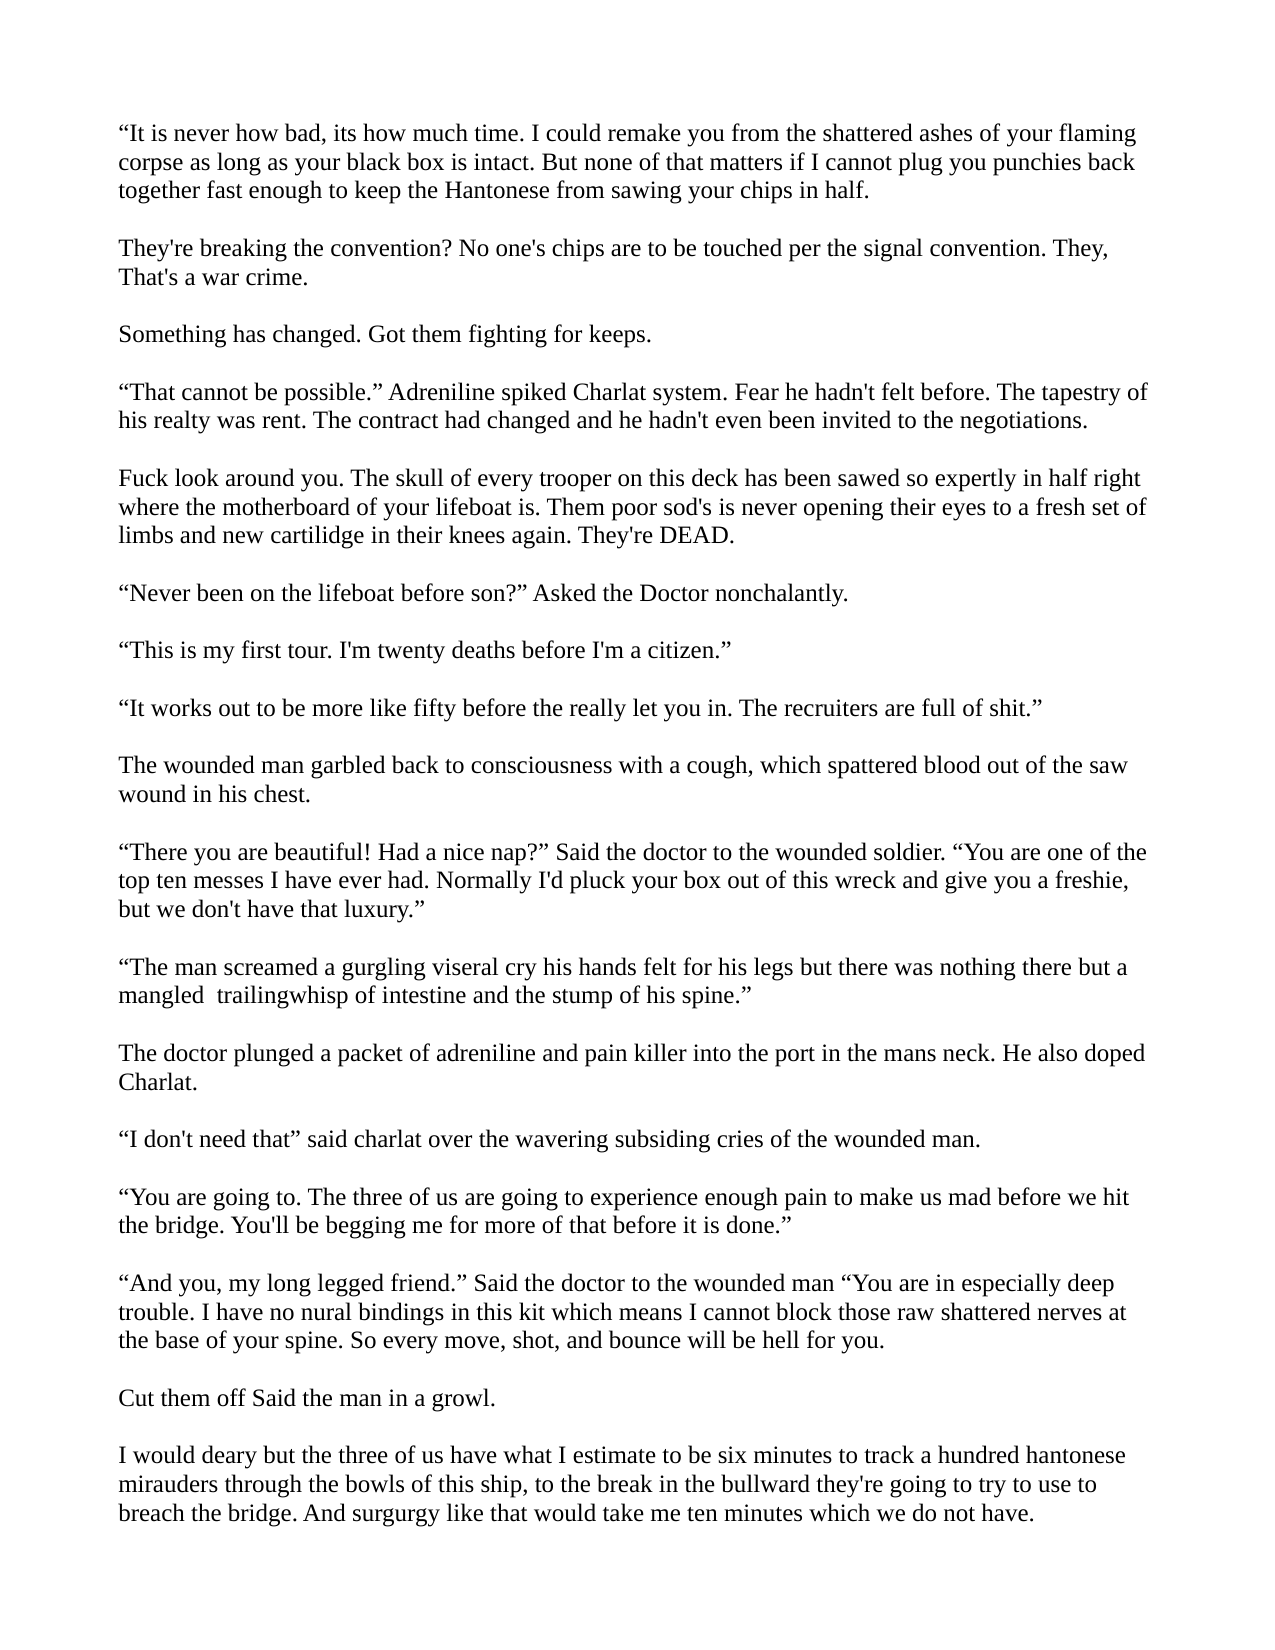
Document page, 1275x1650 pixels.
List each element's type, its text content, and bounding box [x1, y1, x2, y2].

text “It works out to be more like fifty before the really let you in. The recruiters are full of shit.” [118, 693, 1157, 722]
text I would deary but the three of us have what I estimate to be six minutes to track a hundred hantonese mirauders through the bowls of this ship, to the break in the bullward they're going to try to use to breach the bridge. And surgurgy like that would take me ten minutes which we do not have. [118, 1441, 1157, 1527]
text “You are going to. The three of us are going to experience enough pain to make us mad before we hit the bridge. You'll be begging me for more of that before it is done.” “And you, my long legged friend.” Said the doctor to the wounded man “You are in especially deep trouble. I have no nural bindings in this kit which means I cannot block those raw shattered nerves at the base of your spine. So every move, shot, and bounce will be hell for you. [118, 1182, 1157, 1354]
text Cut them off Said the man in a growl. [118, 1383, 1157, 1412]
text “Never been on the lifeboat before son?” Asked the Doctor nonchalantly. [118, 578, 1157, 607]
text “The man screamed a gurgling viseral cry his hands felt for his legs but there was nothing there but a mangled trailingwhisp of intestine and the stump of his spine.” [118, 952, 1157, 1009]
text “This is my first tour. I'm twenty deaths before I'm a citizen.” [118, 636, 1157, 664]
text The wounded man garbled back to consciousness with a cough, which spattered blood out of the saw wound in his chest. “There you are beautiful! Had a nice nap?” Said the doctor to the wounded soldier. “You are one of the top ten messes I have ever had. Normally I'd pluck your box out of this wreck and give you a freshie, but we don't have that luxury.” [118, 751, 1157, 923]
text “That cannot be possible.” Adreniline spiked Charlat system. Fear he hadn't felt before. The tapestry of his realty was rent. The contract had changed and he hadn't even been invited to the negotiations. [118, 377, 1157, 434]
text Fuck look around you. The skull of every trooper on this deck has been sawed so expertly in half right where the motherboard of your lifeboat is. Them poor sod's is never opening their eyes to a fresh set of limbs and new cartilidge in their knees again. They're DEAD. [118, 434, 1157, 549]
text “I don't need that” said charlat over the wavering subsiding cries of the wounded man. [118, 1124, 1157, 1153]
text “It is never how bad, its how much time. I could remake you from the shattered ashes of your flaming corpse as long as your black box is intact. But none of that matters if I cannot plug you punchies back together fast enough to keep the Hantonese from sawing your chips in half. [118, 118, 1157, 204]
text They're breaking the convention? No one's chips are to be touched per the signal convention. They, That's a war crime. Something has changed. Got them fighting for keeps. [118, 233, 1157, 348]
text The doctor plunged a packet of adreniline and pain killer into the port in the mans neck. He also doped Charlat. [118, 1038, 1157, 1096]
